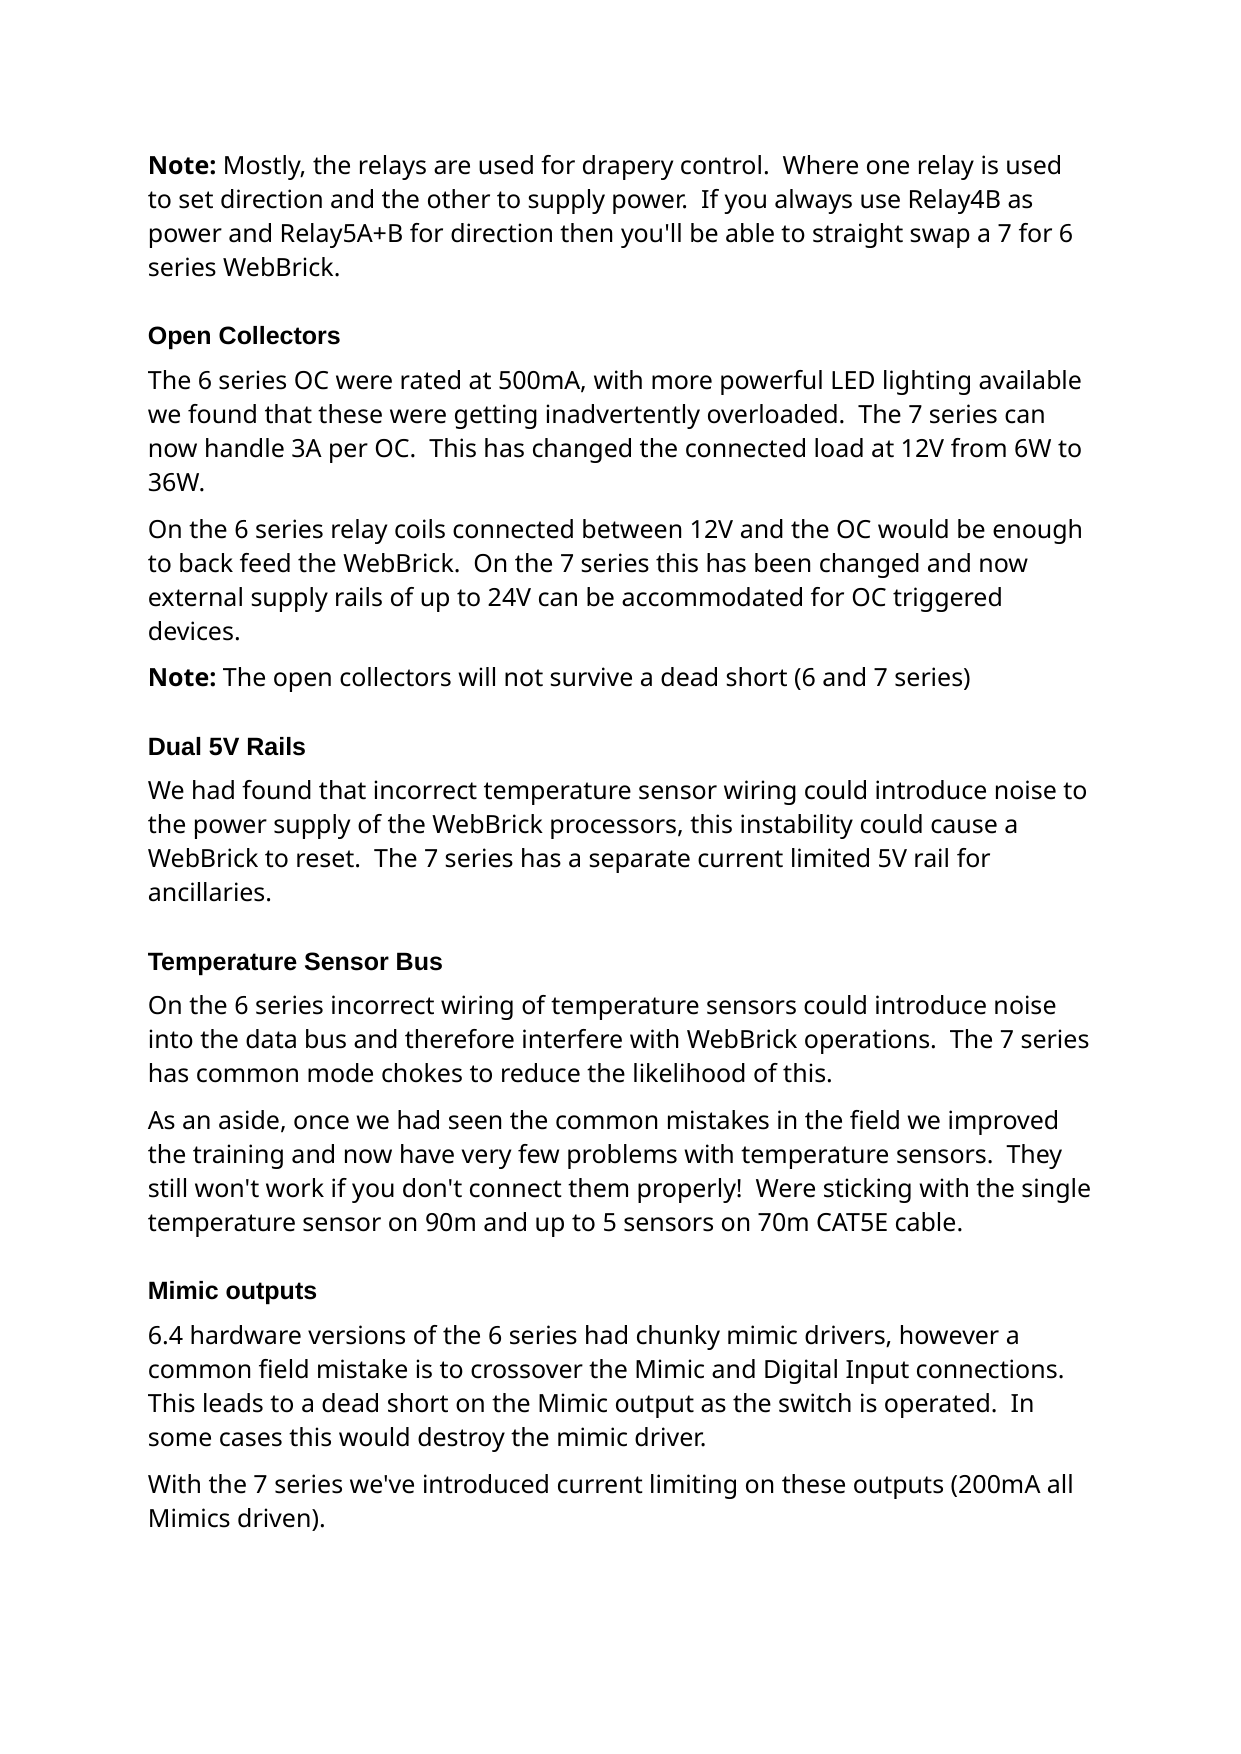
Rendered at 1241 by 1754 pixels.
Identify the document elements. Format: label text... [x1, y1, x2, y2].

text Note: The open collectors will not survive a dead short (6 and 7 series) [148, 660, 1092, 694]
subtitle Dual 5V Rails [148, 732, 1092, 760]
text We had found that incorrect temperature sensor wiring could introduce noise to the power supply of the WebBrick processors, this instability could cause a WebBrick to reset. The 7 series has a separate current limited 5V rail for ancillaries. [148, 773, 1092, 909]
subtitle Open Collectors [148, 321, 1092, 350]
text With the 7 series we've introduced current limiting on these outputs (200mA all Mimics driven). [148, 1466, 1092, 1534]
subtitle Temperature Sensor Bus [148, 947, 1092, 975]
text 6.4 hardware versions of the 6 series had chunky mimic drivers, however a common field mistake is to crossover the Mimic and Digital Input connections. This leads to a dead short on the Mimic output as the switch is operated. In some cases this would destroy the mimic driver. [148, 1318, 1092, 1454]
text On the 6 series relay coils connected between 12V and the OC would be enough to back feed the WebBrick. On the 7 series this has been changed and now external supply rails of up to 24V can be accommodated for OC triggered devices. [148, 511, 1092, 648]
subtitle Mimic outputs [148, 1276, 1092, 1305]
text On the 6 series incorrect wiring of temperature sensors could introduce noise into the data bus and therefore interfere with WebBrick operations. The 7 series has common mode chokes to reduce the likelihood of this. [148, 988, 1092, 1090]
text As an aside, once we had seen the common mistakes in the field we improved the training and now have very few problems with temperature sensors. They still won't work if you don't connect them properly! Were sticking with the single temperature sensor on 90m and up to 5 sensors on 70m CAT5E cable. [148, 1103, 1092, 1239]
text Note: Mostly, the relays are used for drapery control. Where one relay is used to set direction and the other to supply power. If you always use Relay4B as power and Relay5A+B for direction then you'll be able to straight swap a 7 for 6 series WebBrick. [148, 148, 1092, 284]
text The 6 series OC were rated at 500mA, with more powerful LED lighting available we found that these were getting inadvertently overloaded. The 7 series can now handle 3A per OC. This has changed the connected load at 12V from 6W to 36W. [148, 363, 1092, 499]
